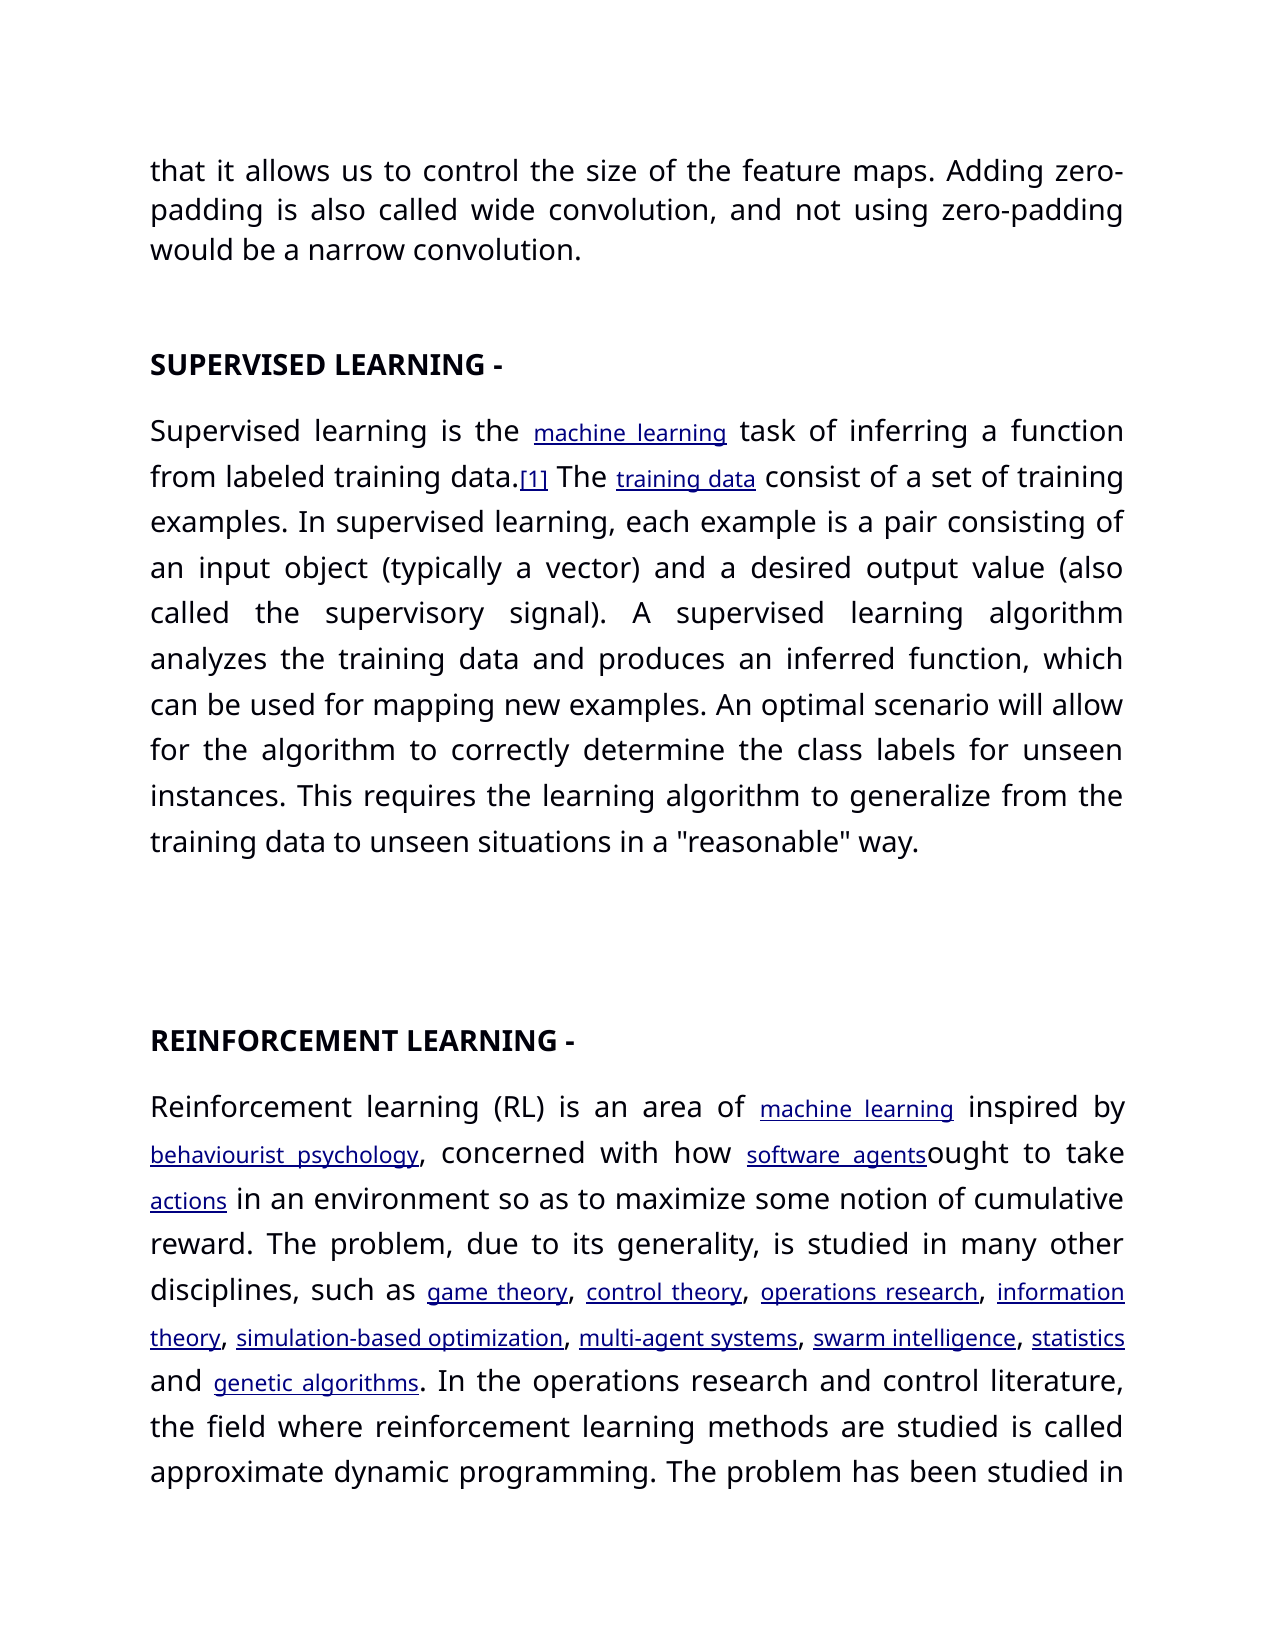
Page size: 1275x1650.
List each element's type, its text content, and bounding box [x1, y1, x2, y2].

text SUPERVISED LEARNING - [150, 344, 1125, 383]
text Supervised learning is the machine learning task of inferring a function from labeled training data.[1] The training data consist of a set of training examples. In supervised learning, each example is a pair consisting of an input object (typically a vector) and a desired output value (also called the supervisory signal). A supervised learning algorithm analyzes the training data and produces an inferred function, which can be used for mapping new examples. An optimal scenario will allow for the algorithm to correctly determine the class labels for unseen instances. This requires the learning algorithm to generalize from the training data to unseen situations in a "reasonable" way. [150, 410, 1125, 861]
text REINFORCEMENT LEARNING - [150, 1020, 1125, 1060]
text Reinforcement learning (RL) is an area of machine learning inspired by behaviourist psychology, concerned with how software agentsought to take actions in an environment so as to maximize some notion of cumulative reward. The problem, due to its generality, is studied in many other disciplines, such as game theory, control theory, operations research, information theory, simulation-based optimization, multi-agent systems, swarm intelligence, statistics and genetic algorithms. In the operations research and control literature, the field where reinforcement learning methods are studied is called approximate dynamic programming. The problem has been studied in [150, 1087, 1125, 1491]
text that it allows us to control the size of the feature maps. Adding zero-padding is also called wide convolution, and not using zero-padding would be a narrow convolution. [150, 150, 1125, 269]
